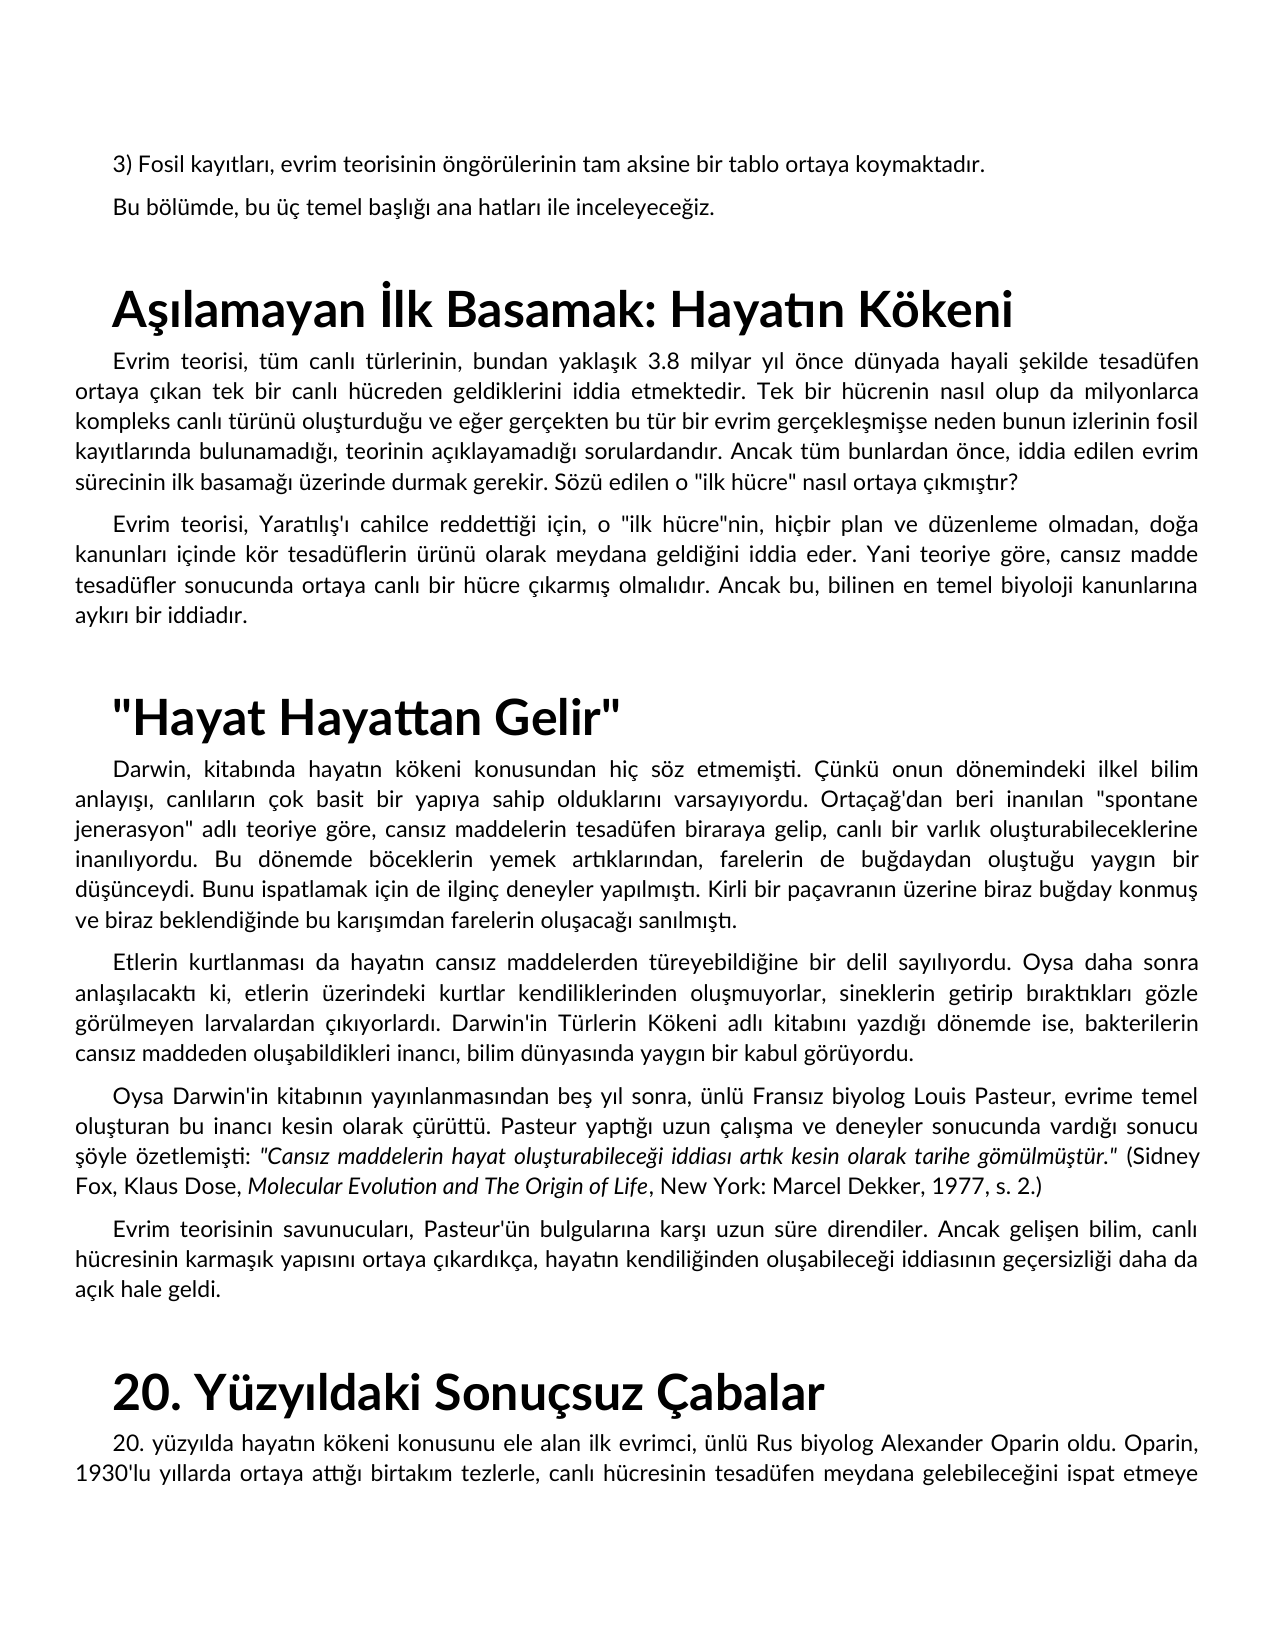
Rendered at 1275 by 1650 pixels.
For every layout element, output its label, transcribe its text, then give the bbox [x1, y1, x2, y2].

text Etlerin kurtlanması da hayatın cansız maddelerden türeyebildiğine bir delil sayılıyordu. Oysa daha sonra anlaşılacaktı ki, etlerin üzerindeki kurtlar kendiliklerinden oluşmuyorlar, sineklerin getirip bıraktıkları gözle görülmeyen larvalardan çıkıyorlardı. Darwin'in Türlerin Kökeni adlı kitabını yazdığı dönemde ise, bakterilerin cansız maddeden oluşabildikleri inancı, bilim dünyasında yaygın bir kabul görüyordu. [75, 948, 1200, 1066]
text Oysa Darwin'in kitabının yayınlanmasından beş yıl sonra, ünlü Fransız biyolog Louis Pasteur, evrime temel oluşturan bu inancı kesin olarak çürüttü. Pasteur yaptığı uzun çalışma ve deneyler sonucunda vardığı sonucu şöyle özetlemişti: "Cansız maddelerin hayat oluşturabileceği iddiası artık kesin olarak tarihe gömülmüştür." (Sidney Fox, Klaus Dose, Molecular Evolution and The Origin of Life, New York: Marcel Dekker, 1977, s. 2.) [75, 1081, 1200, 1199]
subtitle 20. Yüzyıldaki Sonuçsuz Çabalar [112, 1361, 1200, 1421]
text Evrim teorisi, Yaratılış'ı cahilce reddettiği için, o "ilk hücre"nin, hiçbir plan ve düzenleme olmadan, doğa kanunları içinde kör tesadüflerin ürünü olarak meydana geldiğini iddia eder. Yani teoriye göre, cansız madde tesadüfler sonucunda ortaya canlı bir hücre çıkarmış olmalıdır. Ancak bu, bilinen en temel biyoloji kanunlarına aykırı bir iddiadır. [75, 510, 1200, 628]
text Darwin, kitabında hayatın kökeni konusundan hiç söz etmemişti. Çünkü onun dönemindeki ilkel bilim anlayışı, canlıların çok basit bir yapıya sahip olduklarını varsayıyordu. Ortaçağ'dan beri inanılan "spontane jenerasyon" adlı teoriye göre, cansız maddelerin tesadüfen biraraya gelip, canlı bir varlık oluşturabileceklerine inanılıyordu. Bu dönemde böceklerin yemek artıklarından, farelerin de buğdaydan oluştuğu yaygın bir düşünceydi. Bunu ispatlamak için de ilginç deneyler yapılmıştı. Kirli bir paçavranın üzerine biraz buğday konmuş ve biraz beklendiğinde bu karışımdan farelerin oluşacağı sanılmıştı. [75, 754, 1200, 933]
text Evrim teorisinin savunucuları, Pasteur'ün bulgularına karşı uzun süre direndiler. Ancak gelişen bilim, canlı hücresinin karmaşık yapısını ortaya çıkardıkça, hayatın kendiliğinden oluşabileceği iddiasının geçersizliği daha da açık hale geldi. [75, 1215, 1200, 1303]
text 20. yüzyılda hayatın kökeni konusunu ele alan ilk evrimci, ünlü Rus biyolog Alexander Oparin oldu. Oparin, 1930'lu yıllarda ortaya attığı birtakım tezlerle, canlı hücresinin tesadüfen meydana gelebileceğini ispat etmeye [75, 1429, 1200, 1487]
text 3) Fosil kayıtları, evrim teorisinin öngörülerinin tam aksine bir tablo ortaya koymaktadır. [75, 150, 1200, 177]
subtitle Aşılamayan İlk Basamak: Hayatın Kökeni [112, 278, 1200, 338]
text Evrim teorisi, tüm canlı türlerinin, bundan yaklaşık 3.8 milyar yıl önce dünyada hayali şekilde tesadüfen ortaya çıkan tek bir canlı hücreden geldiklerini iddia etmektedir. Tek bir hücrenin nasıl olup da milyonlarca kompleks canlı türünü oluşturduğu ve eğer gerçekten bu tür bir evrim gerçekleşmişse neden bunun izlerinin fosil kayıtlarında bulunamadığı, teorinin açıklayamadığı sorulardandır. Ancak tüm bunlardan önce, iddia edilen evrim sürecinin ilk basamağı üzerinde durmak gerekir. Sözü edilen o "ilk hücre" nasıl ortaya çıkmıştır? [75, 346, 1200, 495]
subtitle "Hayat Hayattan Gelir" [112, 686, 1200, 746]
text Bu bölümde, bu üç temel başlığı ana hatları ile inceleyeceğiz. [75, 193, 1200, 220]
